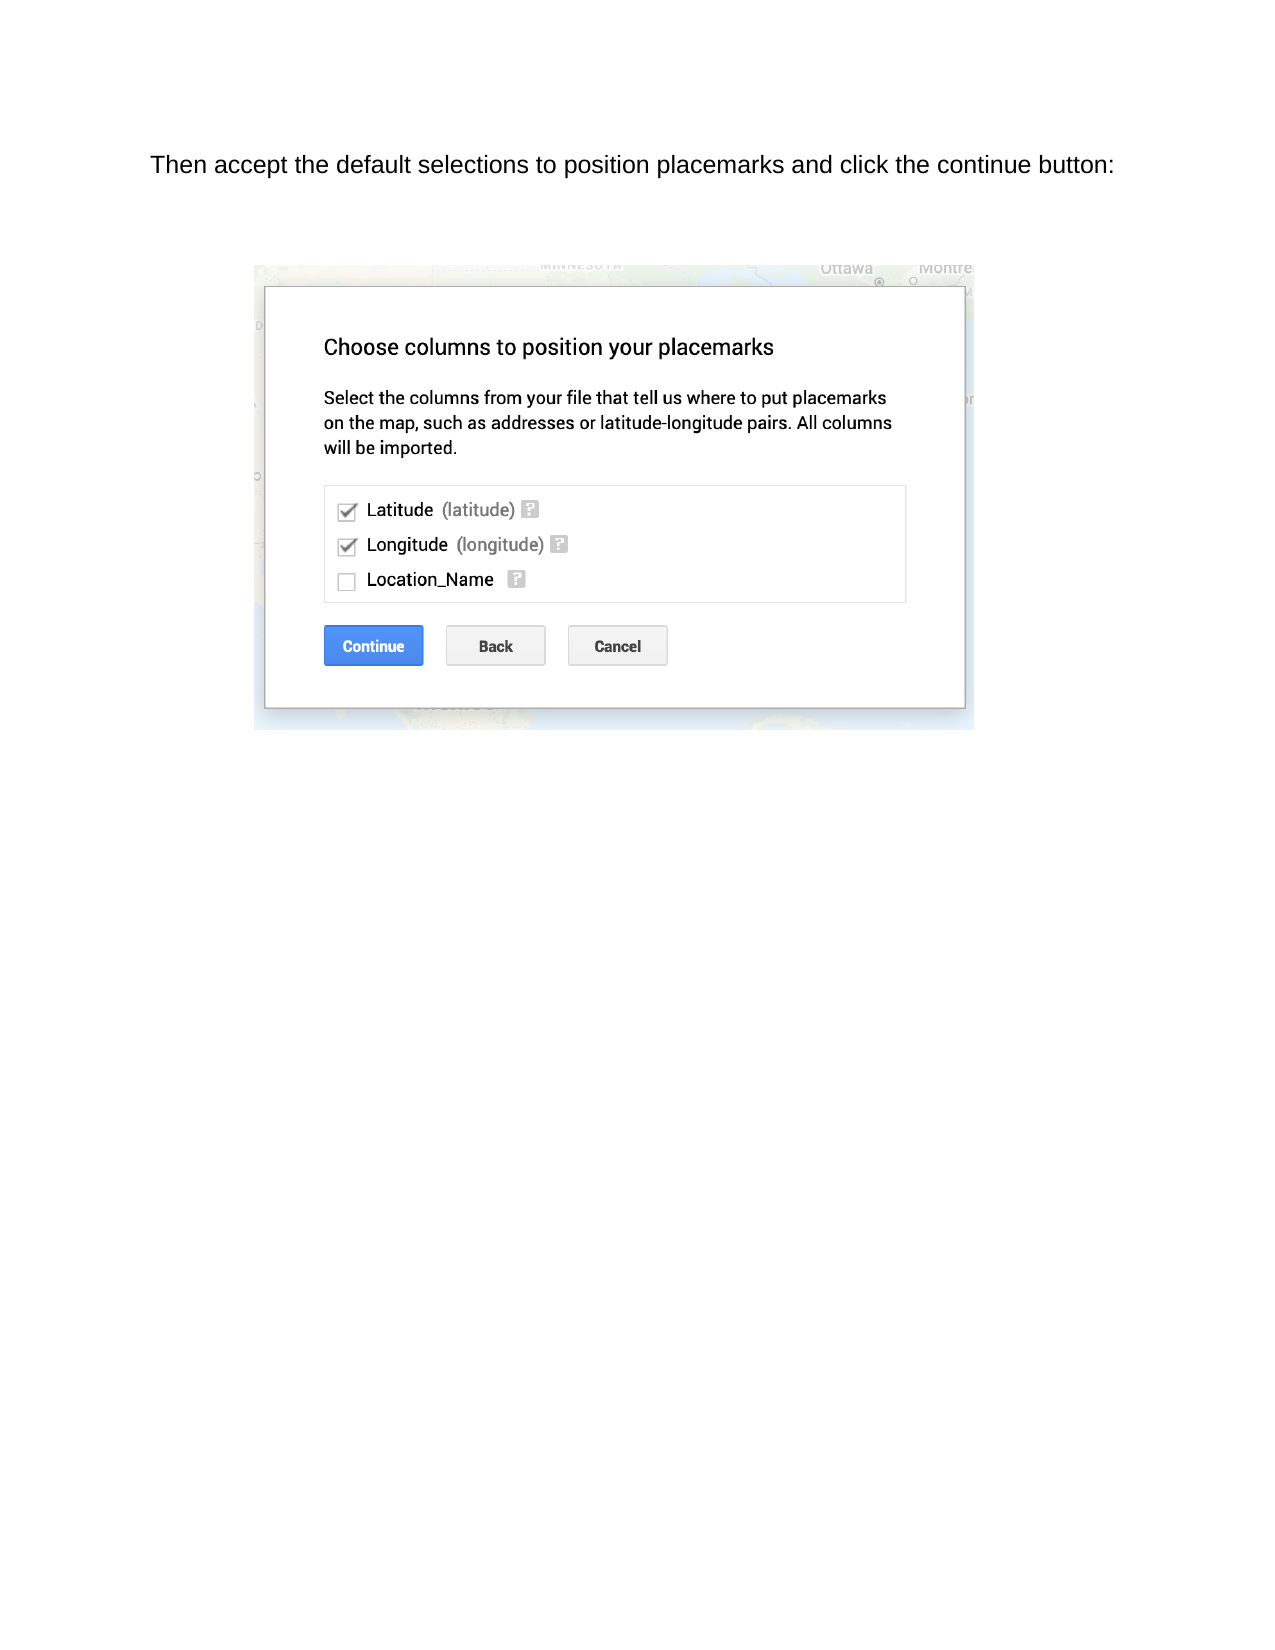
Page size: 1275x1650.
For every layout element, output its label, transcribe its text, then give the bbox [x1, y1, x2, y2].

picture [254, 265, 974, 730]
text Then accept the default selections to position placemarks and click the continue button: [150, 150, 1125, 179]
